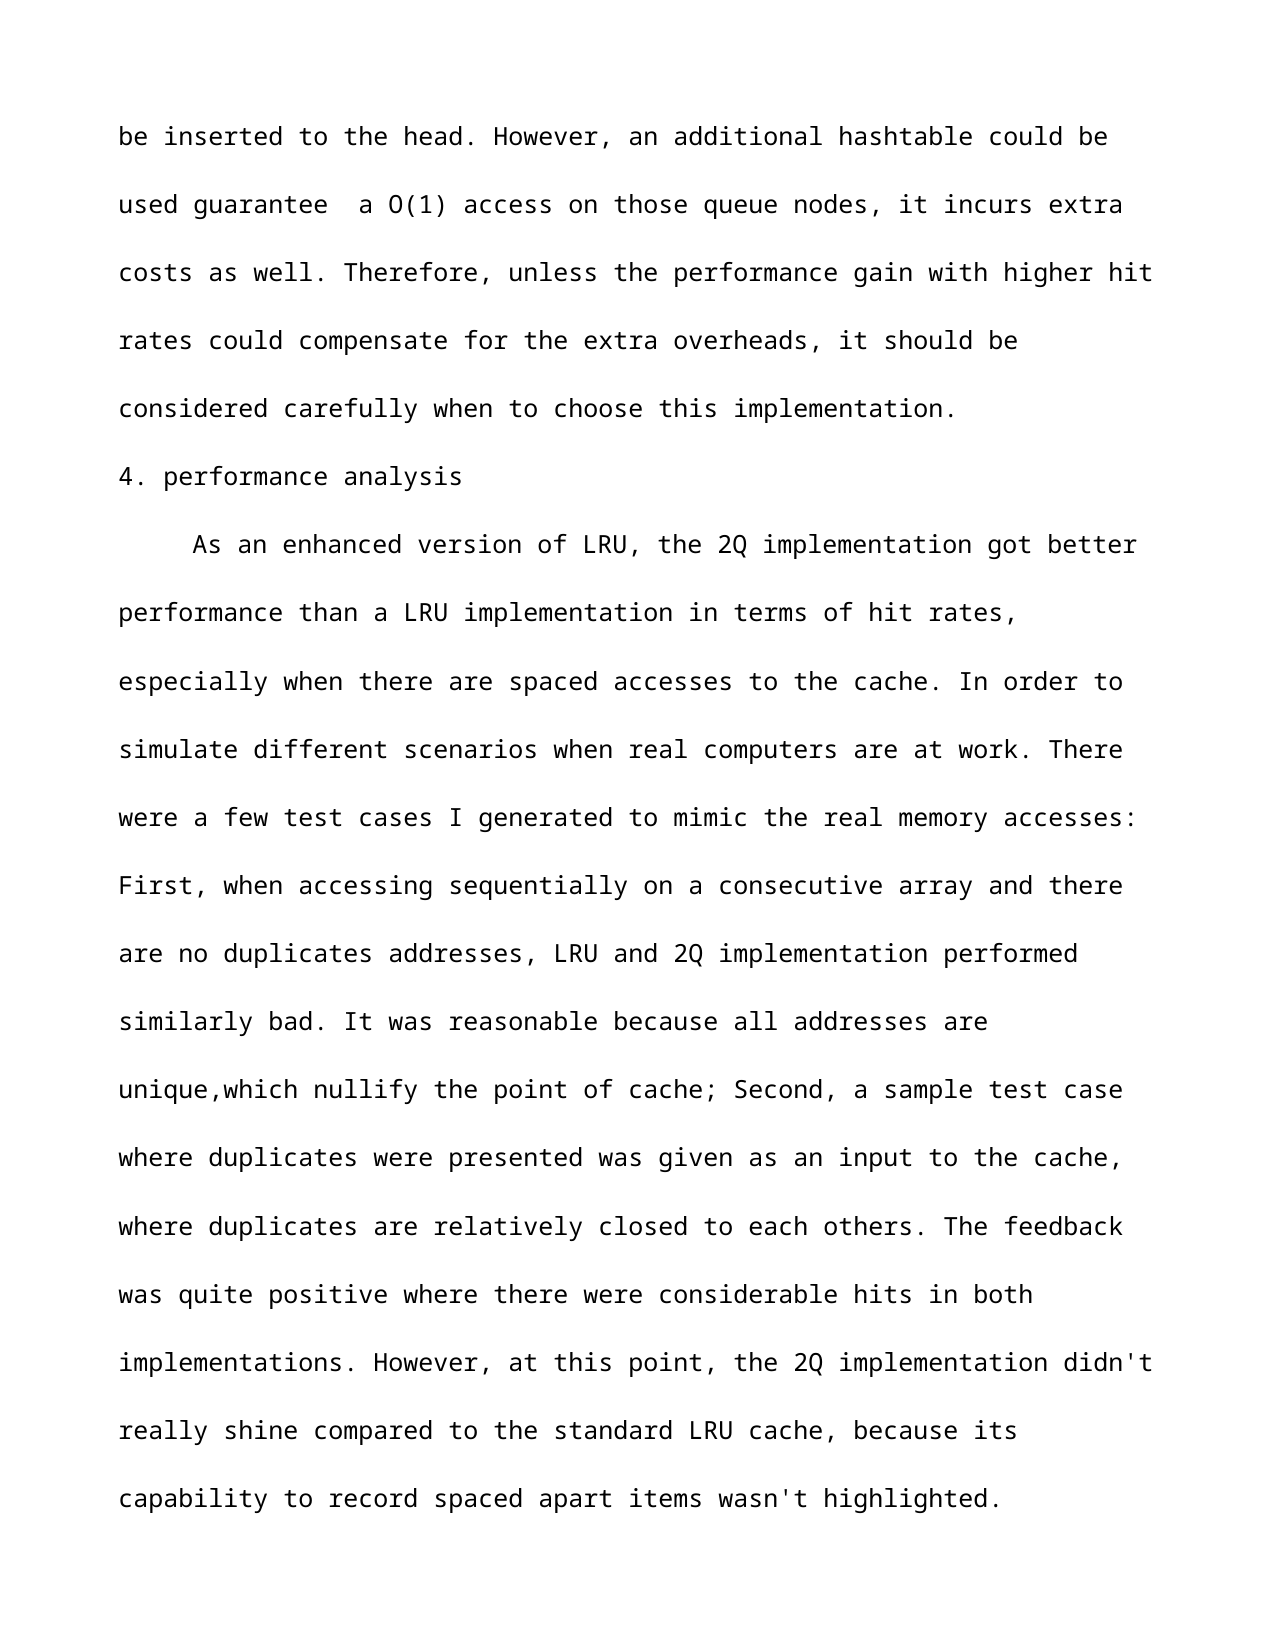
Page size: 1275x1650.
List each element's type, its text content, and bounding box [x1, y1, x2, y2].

text As an enhanced version of LRU, the 2Q implementation got better performance than a LRU implementation in terms of hit rates, especially when there are spaced accesses to the cache. In order to simulate different scenarios when real computers are at work. There were a few test cases I generated to mimic the real memory accesses: First, when accessing sequentially on a consecutive array and there are no duplicates addresses, LRU and 2Q implementation performed similarly bad. It was reasonable because all addresses are unique,which nullify the point of cache; Second, a sample test case where duplicates were presented was given as an input to the cache, where duplicates are relatively closed to each others. The feedback was quite positive where there were considerable hits in both implementations. However, at this point, the 2Q implementation didn't really shine compared to the standard LRU cache, because its capability to record spaced apart items wasn't highlighted. [118, 527, 1157, 1515]
text 4. performance analysis [118, 459, 1157, 493]
text be inserted to the head. However, an additional hashtable could be used guarantee a O(1) access on those queue nodes, it incurs extra costs as well. Therefore, unless the performance gain with higher hit rates could compensate for the extra overheads, it should be considered carefully when to choose this implementation. [118, 118, 1157, 425]
